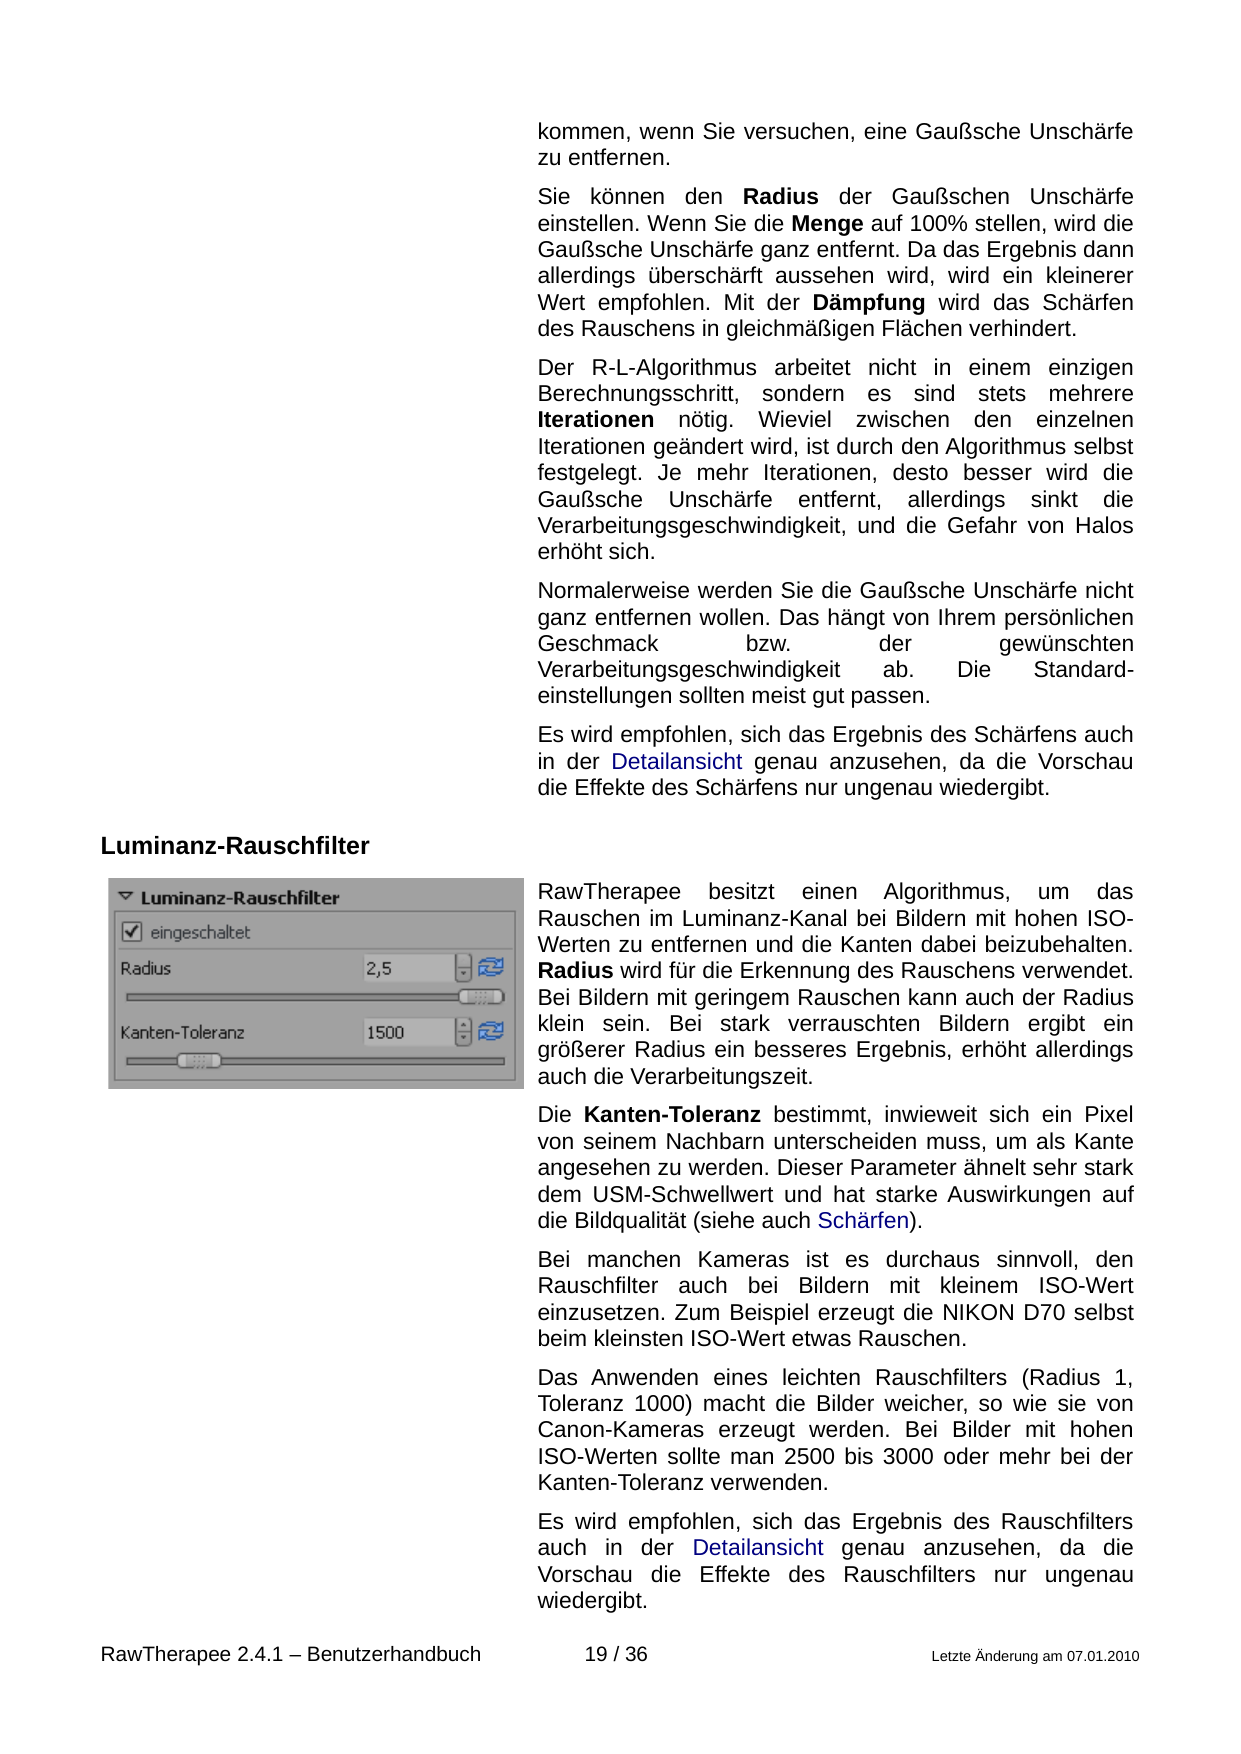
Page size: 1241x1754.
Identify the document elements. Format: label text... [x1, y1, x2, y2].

subtitle Luminanz-Rauschfilter [100, 831, 1140, 860]
table_header kommen, wenn Sie versuchen, eine Gaußsche Unschärfe zu entfernen. Sie können den Radius der Gaußschen Unschärfe einstellen. Wenn Sie die Menge auf 100% stellen, wird die Gaußsche Unschärfe ganz entfernt. Da das Ergebnis dann allerdings überschärft aussehen wird, wird ein kleinerer Wert empfohlen. Mit der Dämpfung wird das Schärfen des Rauschens in gleichmäßigen Flächen verhindert. Der R-L-Algorithmus arbeitet nicht in einem einzigen Berechnungsschritt, sondern es sind stets mehrere Iterationen nötig. Wieviel zwischen den einzelnen Iterationen geändert wird, ist durch den Algorithmus selbst festgelegt. Je mehr Iterationen, desto besser wird die Gaußsche Unschärfe entfernt, allerdings sinkt die Verarbeitungs­ge­schwin­digkeit, und die Gefahr von Halos erhöht sich. Normalerweise werden Sie die Gaußsche Unschärfe nicht ganz entfernen wollen. Das hängt von Ihrem persönlichen Geschmack bzw. der gewünschten Verarbeitungsgeschwindigkeit ab. Die Standard­einstellungen sollten meist gut passen. Es wird empfohlen, sich das Ergebnis des Schärfens auch in der Detailansicht genau anzusehen, da die Vorschau die Effekte des Schärfens nur ungenau wiedergibt. [531, 112, 1140, 806]
table_header [100, 112, 531, 806]
table_header [100, 873, 531, 1619]
table_header RawTherapee besitzt einen Algorithmus, um das Rauschen im Luminanz-Kanal bei Bildern mit hohen ISO-Werten zu entfernen und die Kanten dabei beizubehalten. Radius wird für die Erkennung des Rauschens verwendet. Bei Bildern mit geringem Rauschen kann auch der Radius klein sein. Bei stark verrauschten Bildern ergibt ein größerer Radius ein besseres Ergebnis, erhöht allerdings auch die Verarbeitungszeit. Die Kanten-Toleranz bestimmt, inwieweit sich ein Pixel von seinem Nachbarn unterscheiden muss, um als Kante angesehen zu werden. Dieser Parameter ähnelt sehr stark dem USM-Schwellwert und hat starke Auswirkungen auf die Bildqualität (siehe auch Schärfen). Bei manchen Kameras ist es durchaus sinnvoll, den Rauschfilter auch bei Bildern mit kleinem ISO-Wert einzusetzen. Zum Beispiel erzeugt die NIKON D70 selbst beim kleinsten ISO-Wert etwas Rauschen. Das Anwenden eines leichten Rauschfilters (Radius 1, Toleranz 1000) macht die Bilder weicher, so wie sie von Canon-Kameras erzeugt werden. Bei Bilder mit hohen ISO-Werten sollte man 2500 bis 3000 oder mehr bei der Kanten-Toleranz verwenden. Es wird empfohlen, sich das Ergebnis des Rauschfilters auch in der Detailansicht genau anzusehen, da die Vorschau die Effekte des Rauschfilters nur ungenau wiedergibt. [531, 873, 1140, 1619]
picture [108, 878, 524, 1089]
